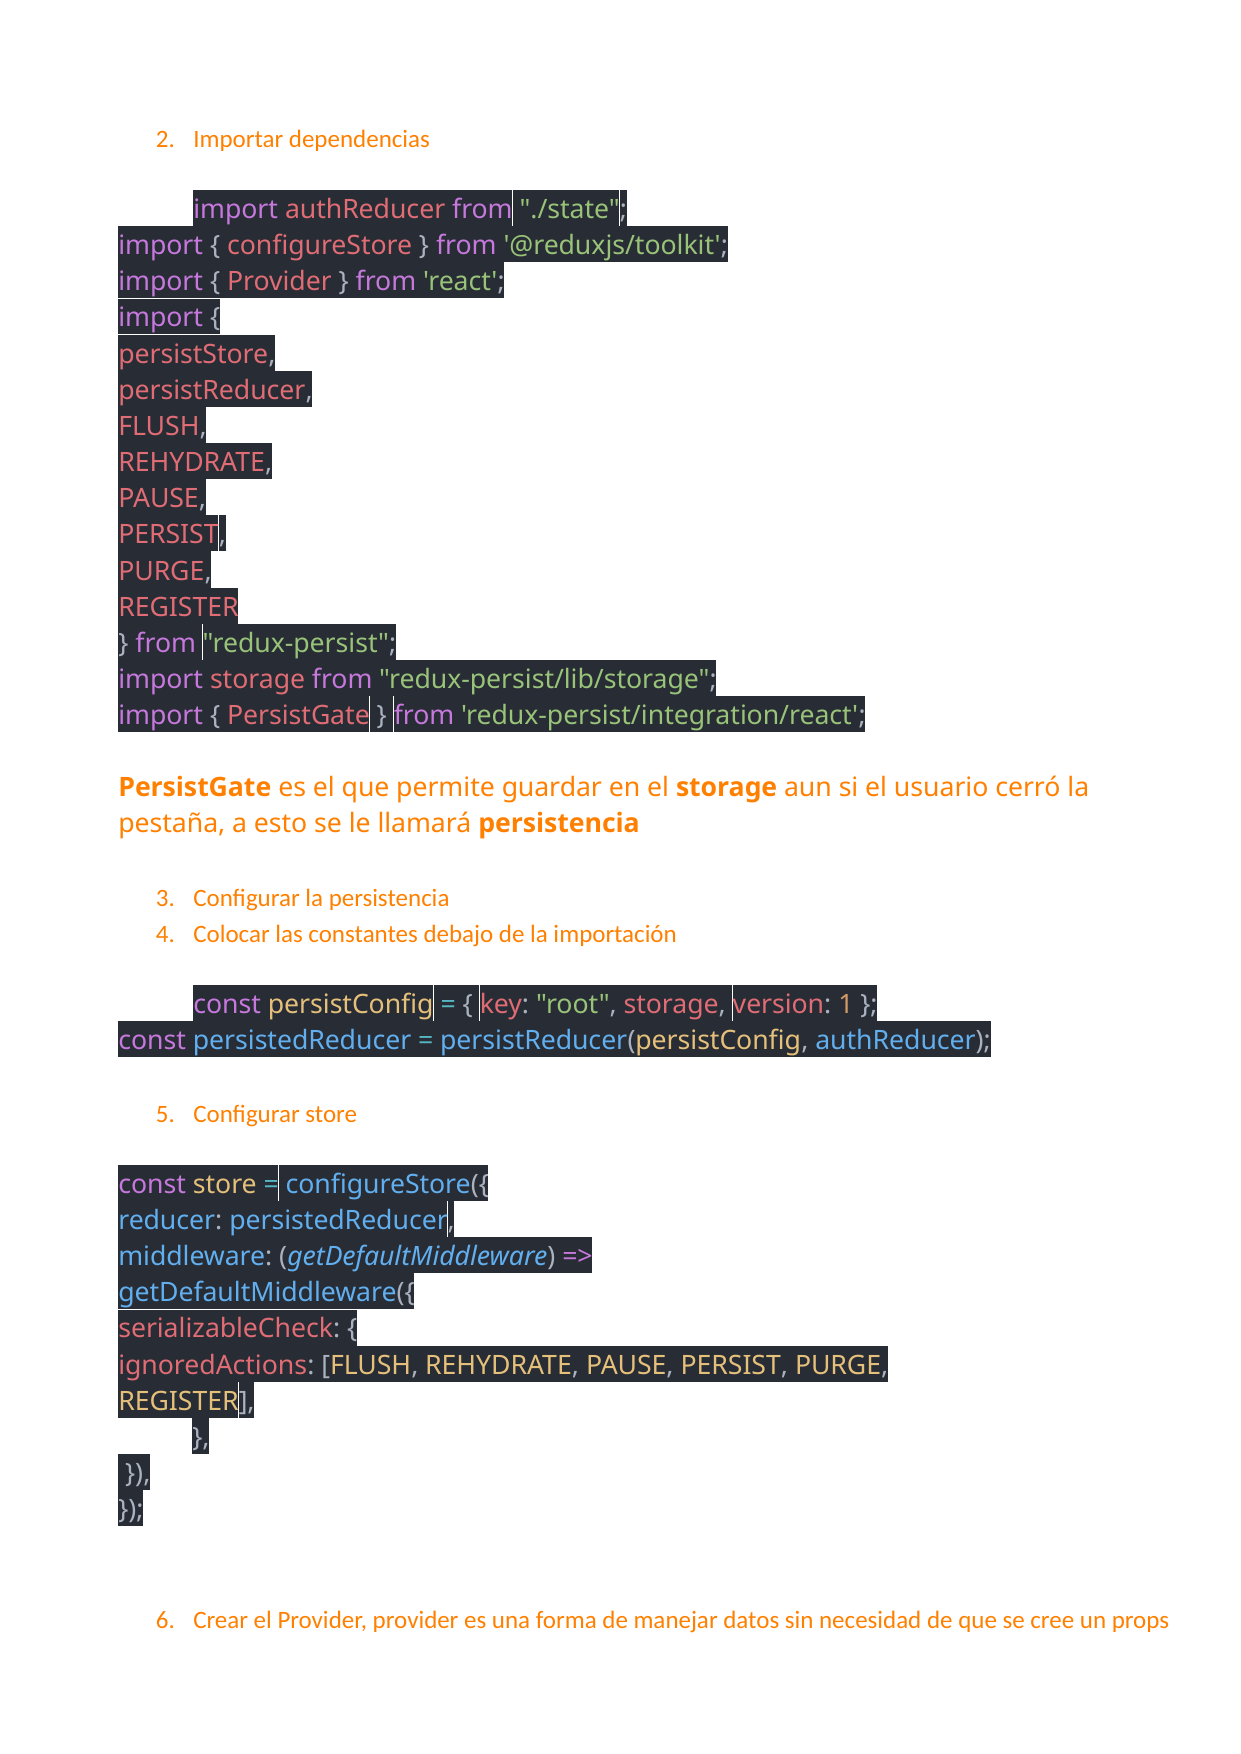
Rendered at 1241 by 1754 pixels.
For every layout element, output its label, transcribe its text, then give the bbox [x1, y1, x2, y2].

text PURGE, [118, 551, 1175, 588]
list Colocar las constantes debajo de la importación [156, 913, 1175, 949]
text middleware: (getDefaultMiddleware) => [118, 1237, 1175, 1273]
text import { [118, 298, 1175, 334]
text persistReducer, [118, 371, 1175, 407]
text import { PersistGate } from 'redux-persist/integration/react'; PersistGate es el que permite guardar en el storage aun si el usuario cerró la pestaña, a esto se le llamará persistencia [118, 696, 1175, 877]
text PAUSE, [118, 479, 1175, 515]
text } from "redux-persist"; [118, 624, 1175, 660]
list Configurar store [156, 1093, 1175, 1165]
text import { Provider } from 'react'; [118, 262, 1175, 298]
text REHYDRATE, [118, 443, 1175, 479]
text import { configureStore } from '@reduxjs/toolkit'; [118, 226, 1175, 262]
list Configurar la persistencia [156, 877, 1175, 913]
text }); [118, 1490, 1175, 1526]
text REGISTER [118, 588, 1175, 624]
text }), [118, 1454, 1175, 1490]
text ignoredActions: [FLUSH, REHYDRATE, PAUSE, PERSIST, PURGE, [118, 1346, 1175, 1382]
text const store = configureStore({ [118, 1165, 1175, 1201]
text serializableCheck: { [118, 1309, 1175, 1346]
text const persistedReducer = persistReducer(persistConfig, authReducer); [118, 1021, 1175, 1057]
text import storage from "redux-persist/lib/storage"; [118, 660, 1175, 696]
text reducer: persistedReducer, [118, 1201, 1175, 1237]
text REGISTER], [118, 1382, 1175, 1418]
text getDefaultMiddleware({ [118, 1273, 1175, 1309]
text PERSIST, [118, 515, 1175, 551]
list const persistConfig = { key: "root", storage, version: 1 }; [156, 949, 1175, 1021]
list Crear el Provider, provider es una forma de manejar datos sin necesidad de que se cree un props [156, 1599, 1175, 1634]
list Importar dependencias import authReducer from "./state"; [156, 118, 1175, 226]
text FLUSH, [118, 407, 1175, 443]
text }, [118, 1418, 1175, 1454]
text persistStore, [118, 334, 1175, 371]
